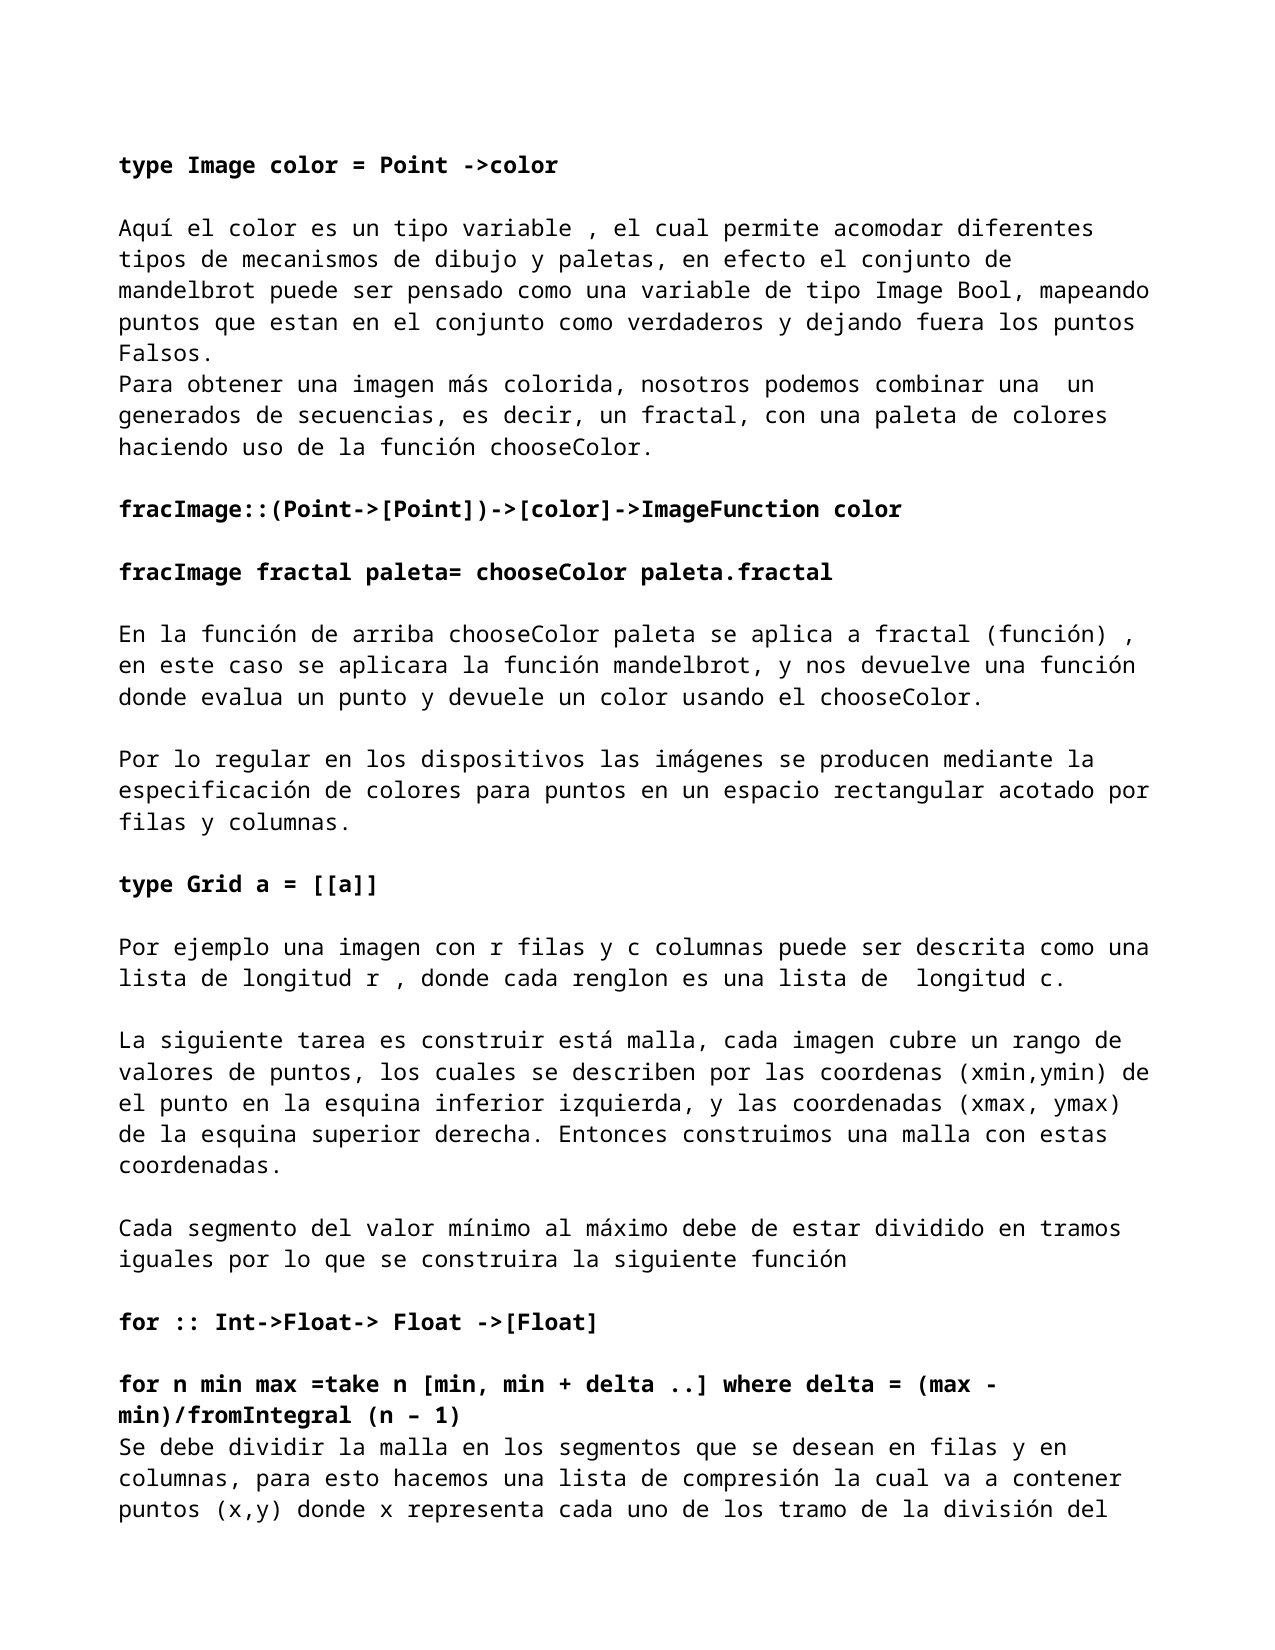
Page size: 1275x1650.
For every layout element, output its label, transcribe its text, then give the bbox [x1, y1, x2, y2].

text Aquí el color es un tipo variable , el cual permite acomodar diferentes tipos de mecanismos de dibujo y paletas, en efecto el conjunto de mandelbrot puede ser pensado como una variable de tipo Image Bool, mapeando puntos que estan en el conjunto como verdaderos y dejando fuera los puntos Falsos. [118, 212, 1157, 368]
text for :: Int->Float-> Float ->[Float] [118, 1306, 1157, 1337]
text type Image color = Point ->color [118, 149, 1157, 181]
text Para obtener una imagen más colorida, nosotros podemos combinar una un generados de secuencias, es decir, un fractal, con una paleta de colores haciendo uso de la función chooseColor. [118, 368, 1157, 462]
text Por ejemplo una imagen con r filas y c columnas puede ser descrita como una lista de longitud r , donde cada renglon es una lista de longitud c. [118, 931, 1157, 993]
text En la función de arriba chooseColor paleta se aplica a fractal (función) , en este caso se aplicara la función mandelbrot, y nos devuelve una función donde evalua un punto y devuele un color usando el chooseColor. [118, 618, 1157, 712]
text Por lo regular en los dispositivos las imágenes se producen mediante la especificación de colores para puntos en un espacio rectangular acotado por filas y columnas. [118, 743, 1157, 837]
text fracImage::(Point->[Point])->[color]->ImageFunction color [118, 493, 1157, 524]
text Cada segmento del valor mínimo al máximo debe de estar dividido en tramos iguales por lo que se construira la siguiente función [118, 1181, 1157, 1274]
text fracImage fractal paleta= chooseColor paleta.fractal [118, 556, 1157, 587]
text for n min max =take n [min, min + delta ..] where delta = (max - min)/fromIntegral (n – 1) [118, 1368, 1157, 1431]
text type Grid a = [[a]] [118, 868, 1157, 899]
text La siguiente tarea es construir está malla, cada imagen cubre un rango de valores de puntos, los cuales se describen por las coordenas (xmin,ymin) de el punto en la esquina inferior izquierda, y las coordenadas (xmax, ymax) de la esquina superior derecha. Entonces construimos una malla con estas coordenadas. [118, 1024, 1157, 1181]
text Se debe dividir la malla en los segmentos que se desean en filas y en columnas, para esto hacemos una lista de compresión la cual va a contener puntos (x,y) donde x representa cada uno de los tramo de la división del [118, 1431, 1157, 1524]
